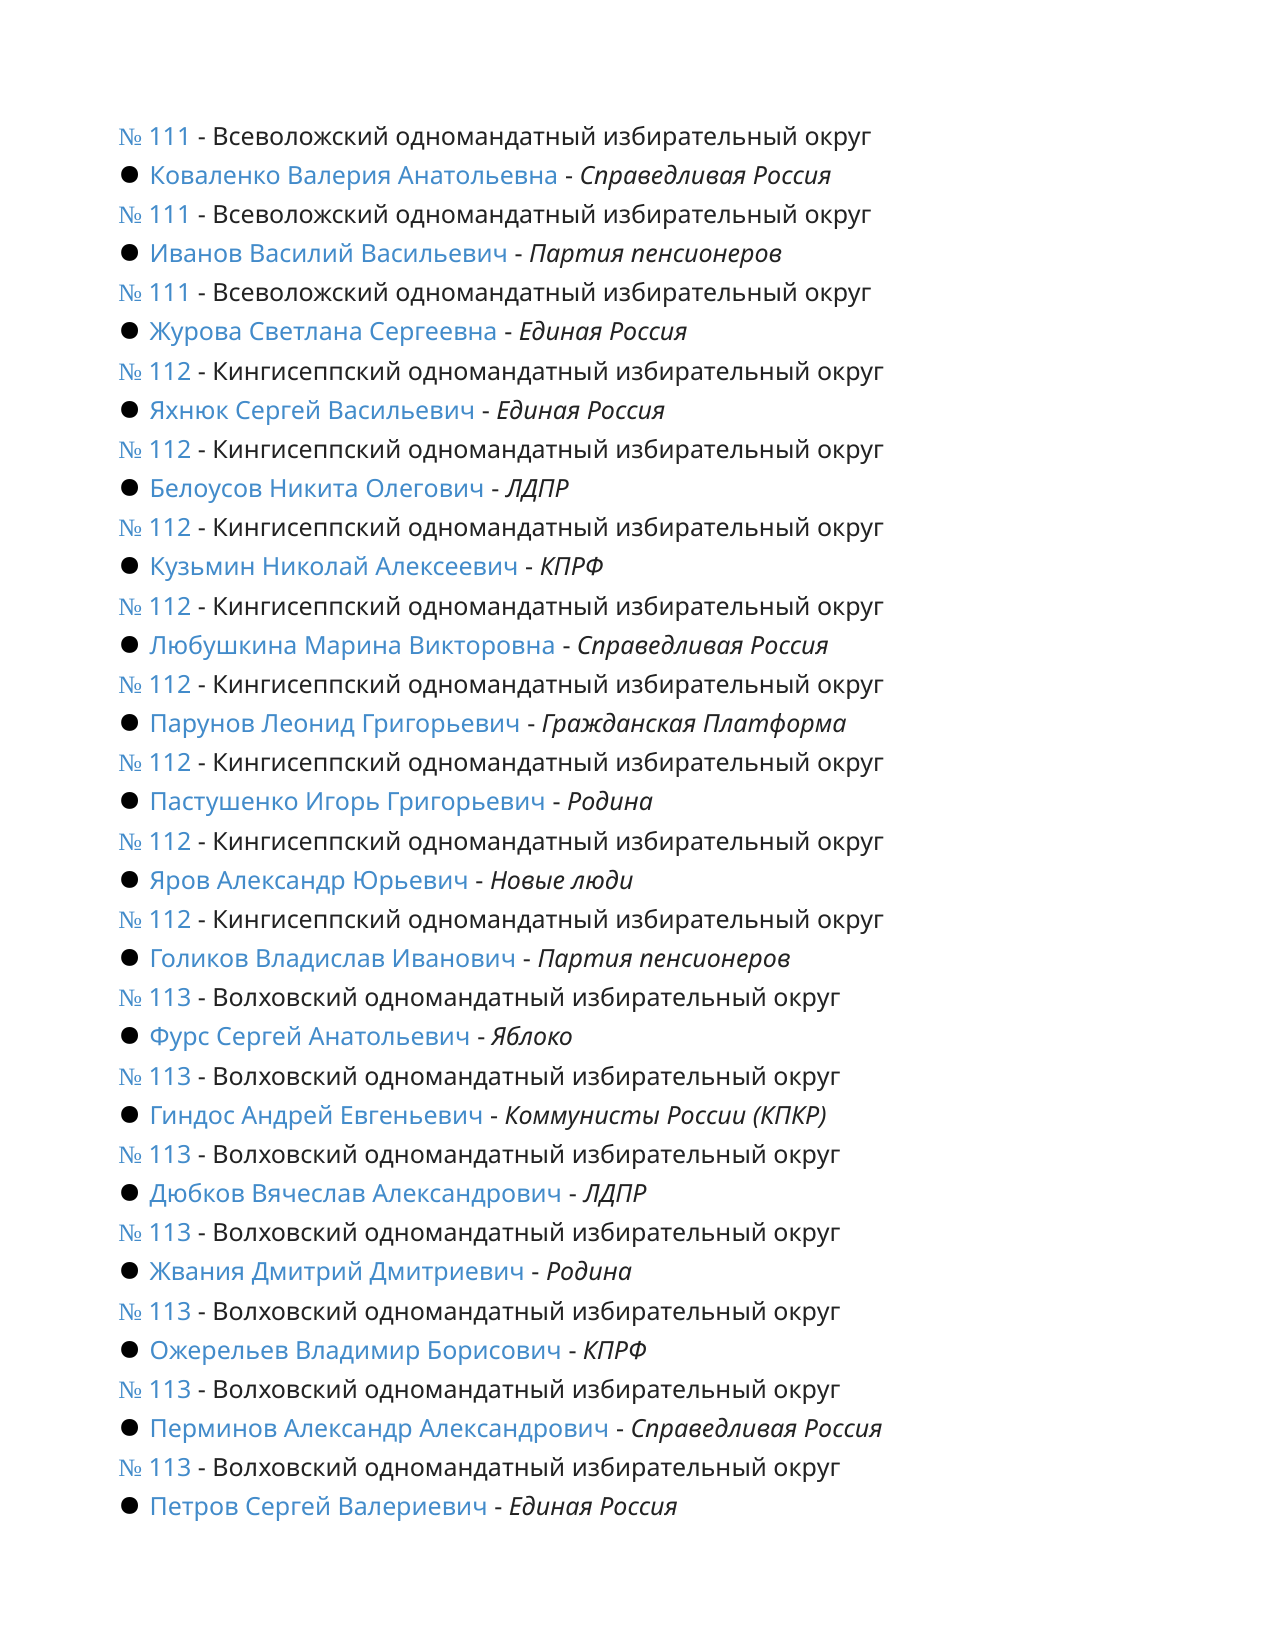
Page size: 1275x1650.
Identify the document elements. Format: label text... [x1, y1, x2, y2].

text № 112 - Кингисеппский одномандатный избирательный округ [118, 666, 1157, 701]
list Журова Светлана Сергеевна - Единая Россия [120, 314, 1157, 348]
text № 112 - Кингисеппский одномандатный избирательный округ [118, 353, 1157, 387]
list Голиков Владислав Иванович - Партия пенсионеров [120, 941, 1157, 975]
list Яров Александр Юрьевич - Новые люди [120, 862, 1157, 896]
list Любушкина Марина Викторовна - Справедливая Россия [120, 627, 1157, 661]
list Жвания Дмитрий Дмитриевич - Родина [120, 1254, 1157, 1288]
text № 112 - Кингисеппский одномандатный избирательный округ [118, 431, 1157, 466]
list Фурс Сергей Анатольевич - Яблоко [120, 1019, 1157, 1053]
text № 111 - Всеволожский одномандатный избирательный округ [118, 118, 1157, 152]
text № 112 - Кингисеппский одномандатный избирательный округ [118, 588, 1157, 622]
list Белоусов Никита Олегович - ЛДПР [120, 471, 1157, 505]
text № 113 - Волховский одномандатный избирательный округ [118, 980, 1157, 1014]
text № 113 - Волховский одномандатный избирательный округ [118, 1450, 1157, 1484]
list Дюбков Вячеслав Александрович - ЛДПР [120, 1176, 1157, 1210]
list Кузьмин Николай Алексеевич - КПРФ [120, 549, 1157, 583]
list Парунов Леонид Григорьевич - Гражданская Платформа [120, 706, 1157, 740]
list Ожерельев Владимир Борисович - КПРФ [120, 1332, 1157, 1366]
text № 112 - Кингисеппский одномандатный избирательный округ [118, 901, 1157, 936]
text № 111 - Всеволожский одномандатный избирательный округ [118, 275, 1157, 309]
text № 112 - Кингисеппский одномандатный избирательный округ [118, 745, 1157, 779]
text № 112 - Кингисеппский одномандатный избирательный округ [118, 510, 1157, 544]
text № 113 - Волховский одномандатный избирательный округ [118, 1293, 1157, 1327]
text № 113 - Волховский одномандатный избирательный округ [118, 1136, 1157, 1171]
list Гиндос Андрей Евгеньевич - Коммунисты России (КПКР) [120, 1097, 1157, 1131]
list Коваленко Валерия Анатольевна - Справедливая Россия [120, 157, 1157, 191]
text № 111 - Всеволожский одномандатный избирательный округ [118, 196, 1157, 231]
text № 113 - Волховский одномандатный избирательный округ [118, 1215, 1157, 1249]
list Перминов Александр Александрович - Справедливая Россия [120, 1411, 1157, 1445]
list Иванов Василий Васильевич - Партия пенсионеров [120, 236, 1157, 270]
list Петров Сергей Валериевич - Единая Россия [120, 1489, 1157, 1523]
text № 112 - Кингисеппский одномандатный избирательный округ [118, 823, 1157, 857]
list Пастушенко Игорь Григорьевич - Родина [120, 784, 1157, 818]
text № 113 - Волховский одномандатный избирательный округ [118, 1371, 1157, 1406]
text № 113 - Волховский одномандатный избирательный округ [118, 1058, 1157, 1092]
list Яхнюк Сергей Васильевич - Единая Россия [120, 392, 1157, 426]
